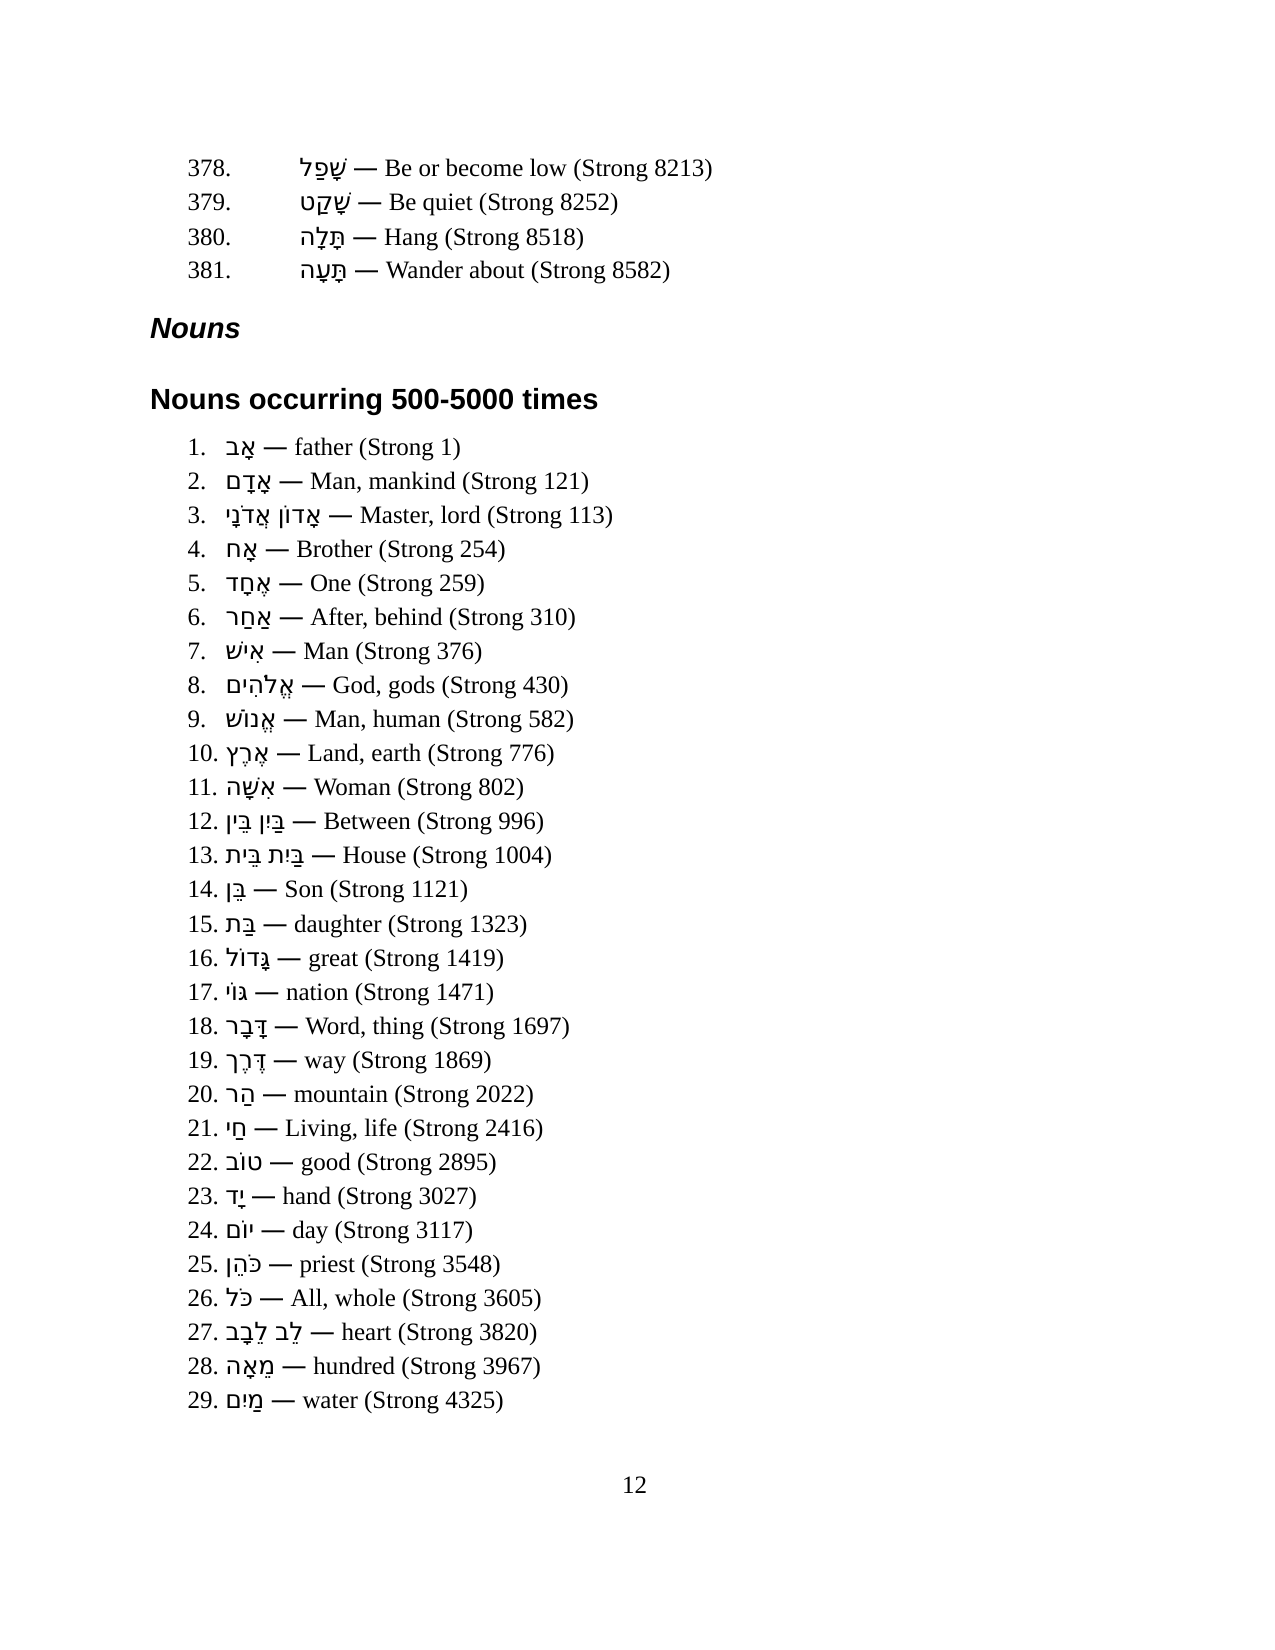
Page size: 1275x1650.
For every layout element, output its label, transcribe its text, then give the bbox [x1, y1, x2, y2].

list גּוֹי — nation (Strong 1471) [187, 973, 1125, 1007]
list כֹּהֵן — priest (Strong 3548) [187, 1246, 1125, 1280]
list בַּיִת בֵּית — House (Strong 1004) [187, 837, 1125, 871]
list אֱנוֹשׁ — Man, human (Strong 582) [187, 701, 1125, 735]
list הַר — mountain (Strong 2022) [187, 1076, 1125, 1109]
list כֹּל — All, whole (Strong 3605) [187, 1280, 1125, 1314]
list אָדָם — Man, mankind (Strong 121) [187, 462, 1125, 496]
list אָב — father (Strong 1) [187, 428, 1125, 462]
list לֵב לֵבָב — heart (Strong 3820) [187, 1314, 1125, 1348]
list טוֹב — good (Strong 2895) [187, 1144, 1125, 1178]
list יוֹם — day (Strong 3117) [187, 1212, 1125, 1246]
list בַּת — daughter (Strong 1323) [187, 905, 1125, 939]
list אִישׁ — Man (Strong 376) [187, 633, 1125, 667]
list דֶּרֶך — way (Strong 1869) [187, 1041, 1125, 1076]
list אִשָּׁה — Woman (Strong 802) [187, 769, 1125, 803]
subtitle Nouns occurring 500-5000 times [150, 382, 1125, 416]
subtitle Nouns [150, 311, 1125, 345]
list תָּלָה — Hang (Strong 8518) [187, 218, 1125, 252]
list חַי — Living, life (Strong 2416) [187, 1109, 1125, 1144]
list אֱלֹהִים — God, gods (Strong 430) [187, 667, 1125, 701]
list שָׁקַט — Be quiet (Strong 8252) [187, 184, 1125, 218]
list אָח — Brother (Strong 254) [187, 531, 1125, 564]
list מֵאָה — hundred (Strong 3967) [187, 1348, 1125, 1382]
list שָׁפַל — Be or become low (Strong 8213) [187, 150, 1125, 184]
list תָּעָה — Wander about (Strong 8582) [187, 252, 1125, 286]
list בֵּן — Son (Strong 1121) [187, 871, 1125, 905]
list מַיִם — water (Strong 4325) [187, 1382, 1125, 1416]
list גָּדוֹל — great (Strong 1419) [187, 939, 1125, 973]
list בַּיִן בֵּין — Between (Strong 996) [187, 803, 1125, 837]
list אֶרֶץ — Land, earth (Strong 776) [187, 735, 1125, 769]
list דָּבָר — Word, thing (Strong 1697) [187, 1007, 1125, 1041]
list אֶחָד — One (Strong 259) [187, 564, 1125, 599]
list אָדוֹן אֲדֹנָי — Master, lord (Strong 113) [187, 496, 1125, 531]
list יָד — hand (Strong 3027) [187, 1178, 1125, 1212]
list אַחַר — After, behind (Strong 310) [187, 599, 1125, 633]
